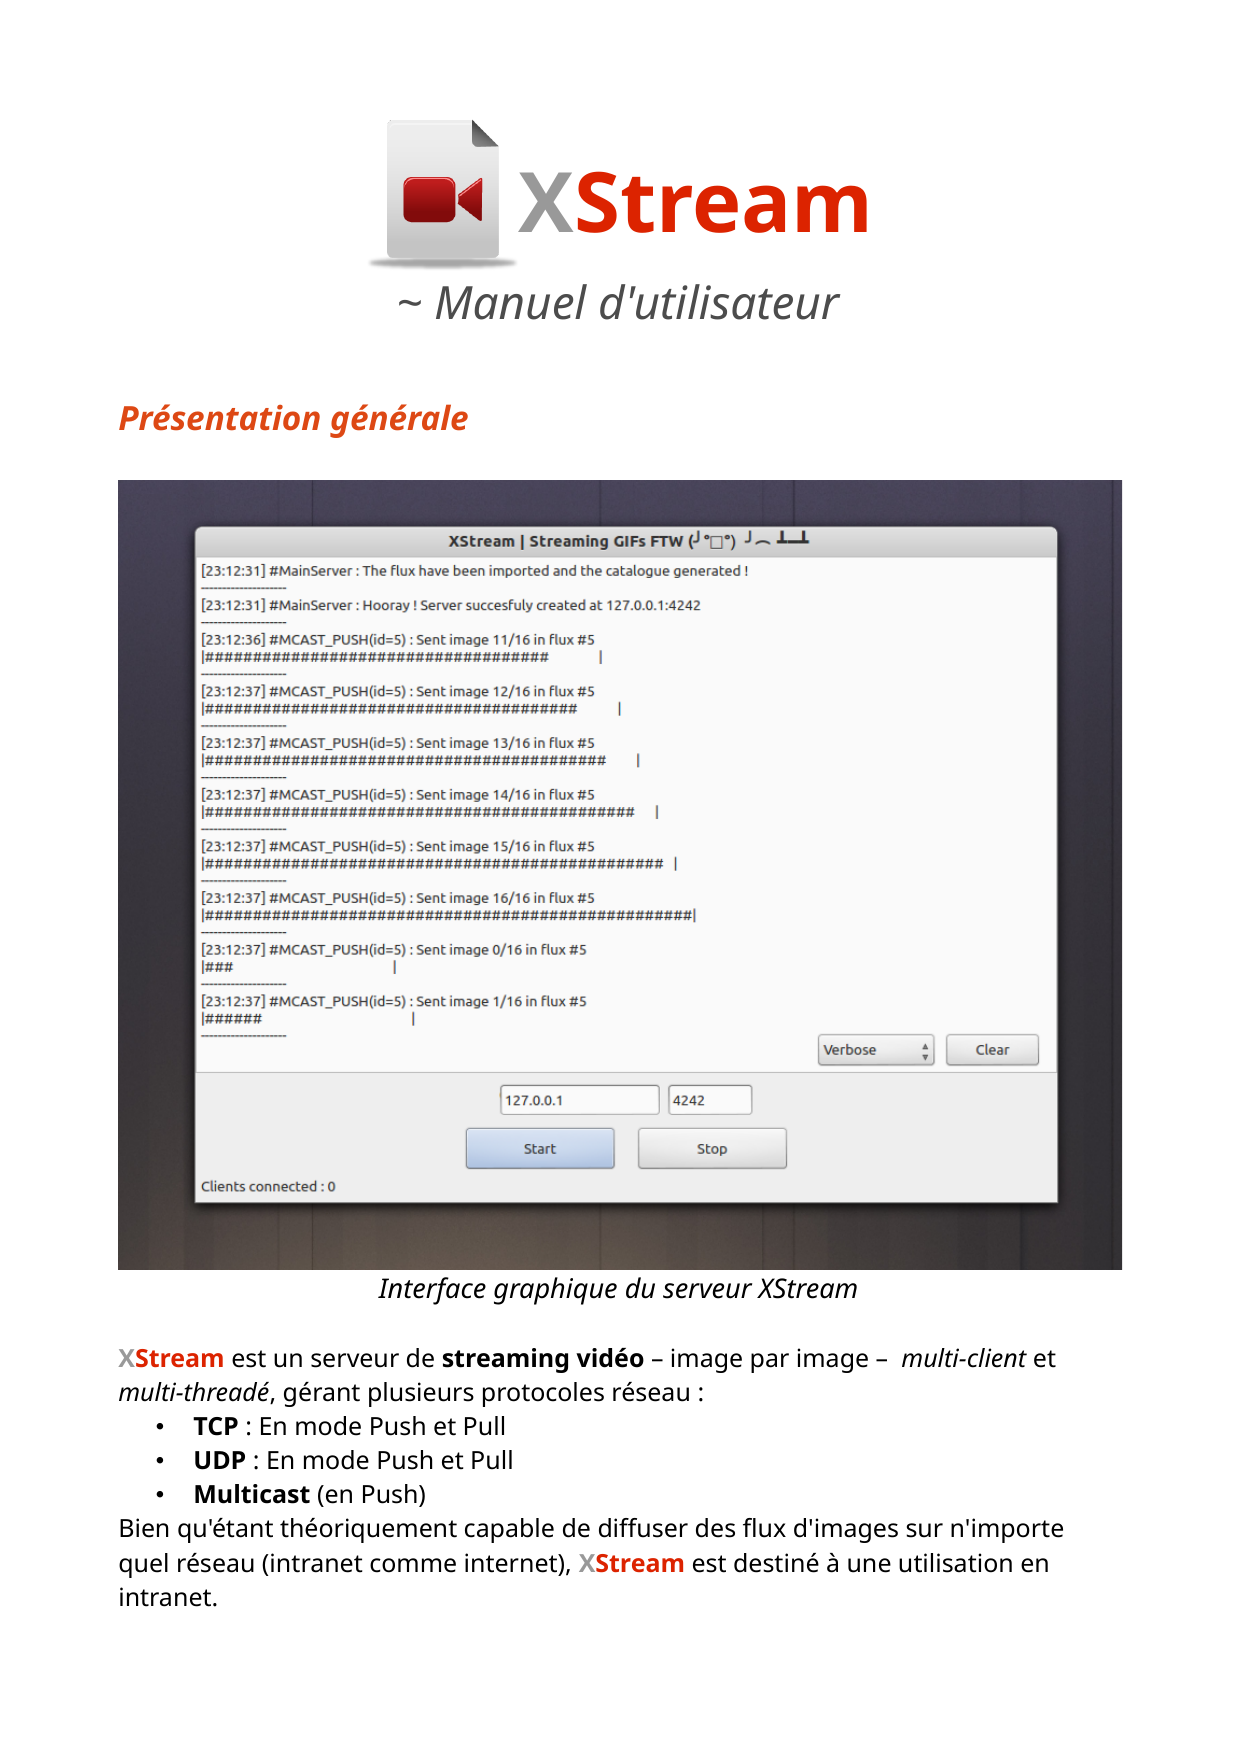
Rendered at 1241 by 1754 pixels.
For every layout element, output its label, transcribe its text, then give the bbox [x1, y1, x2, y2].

text [118, 118, 366, 270]
text XStream [519, 118, 1122, 270]
list Multicast (en Push) [156, 1477, 1122, 1511]
text XStream est un serveur de streaming vidéo – image par image – multi-client et multi-threadé, gérant plusieurs protocoles réseau : [118, 1341, 1122, 1409]
list TCP : En mode Push et Pull [156, 1409, 1122, 1443]
list UDP : En mode Push et Pull [156, 1443, 1122, 1477]
text Bien qu'étant théoriquement capable de diffuser des flux d'images sur n'importe quel réseau (intranet comme internet), XStream est destiné à une utilisation en intranet. [118, 1511, 1122, 1613]
picture [118, 480, 1123, 1270]
picture [366, 118, 519, 271]
text Interface graphique du serveur XStream [118, 1270, 1122, 1307]
text ~ Manuel d'utilisateur [118, 270, 1122, 333]
text Présentation générale [118, 395, 1122, 440]
